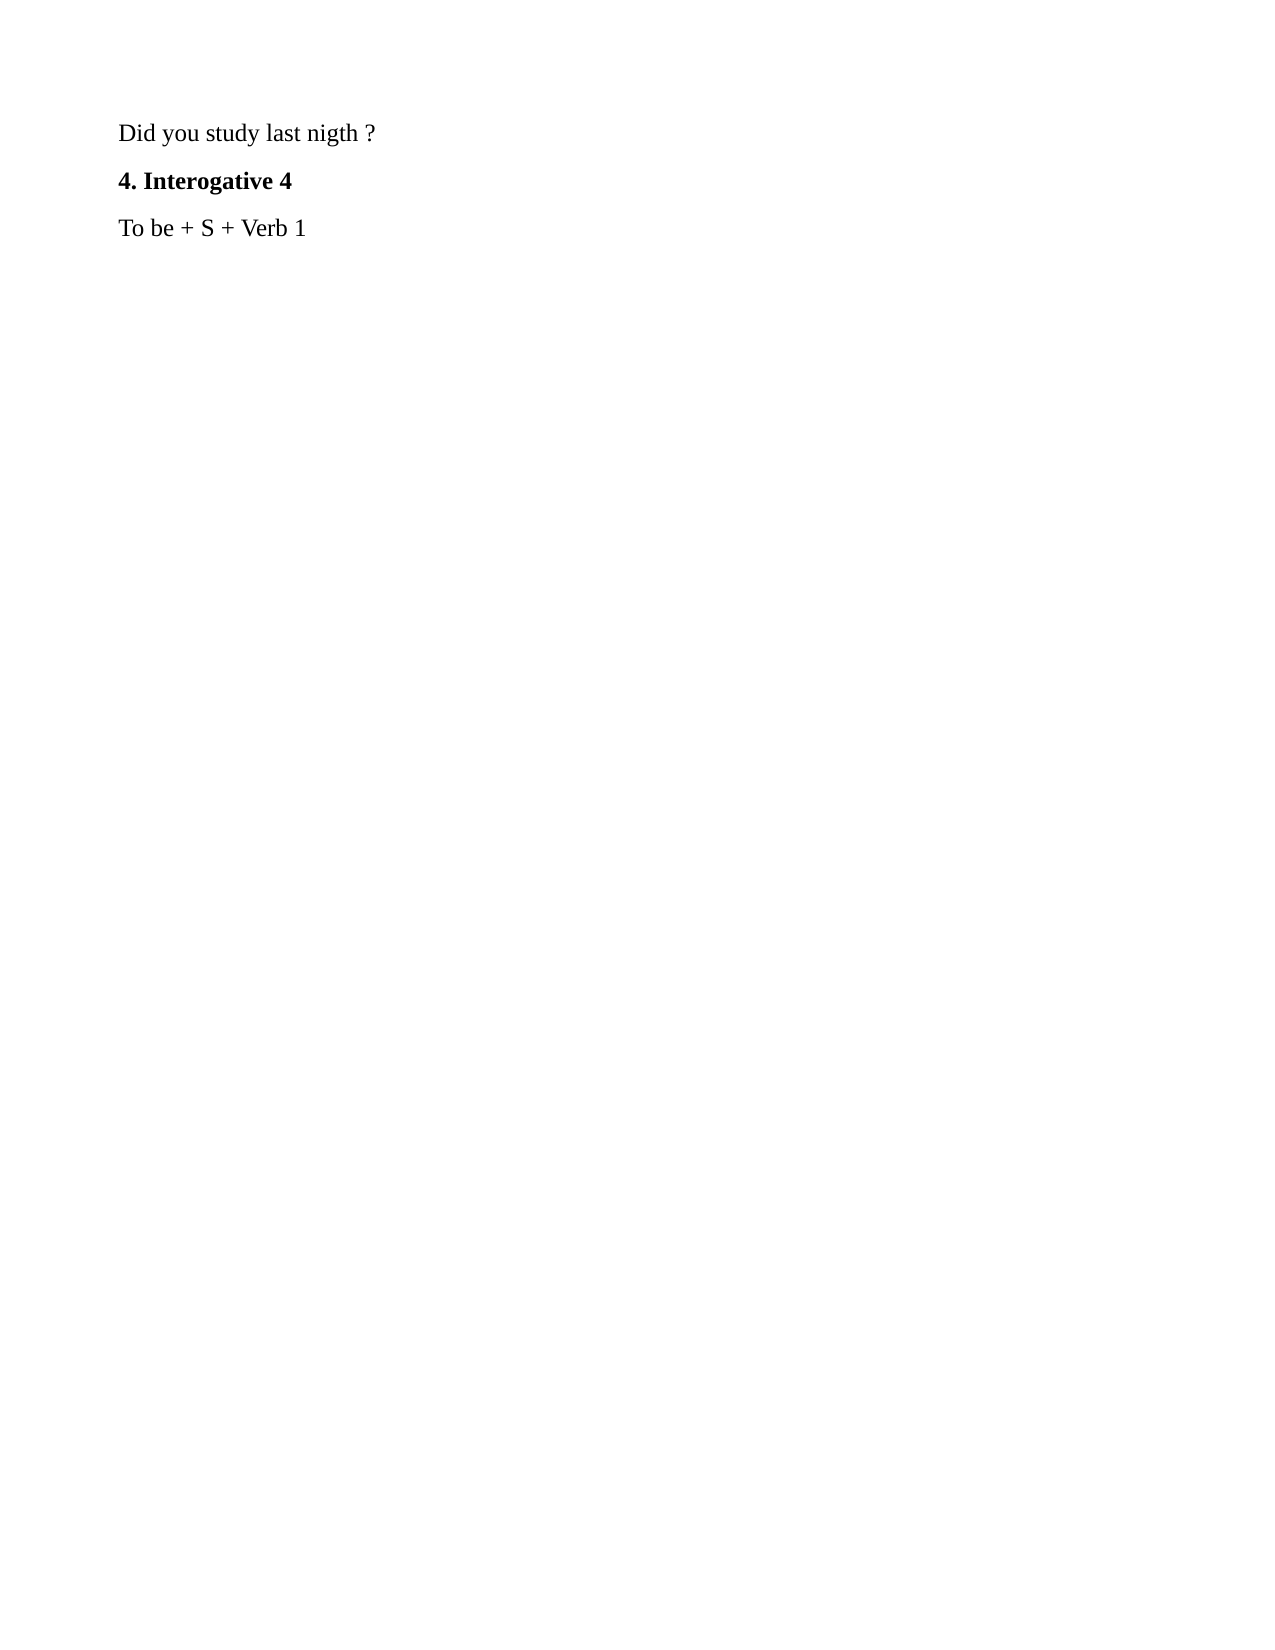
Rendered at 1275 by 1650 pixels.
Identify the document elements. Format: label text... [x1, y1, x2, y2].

text Did you study last nigth ? [118, 118, 1157, 147]
text 4. Interogative 4 [118, 166, 1157, 194]
text To be + S + Verb 1 [118, 213, 1157, 242]
